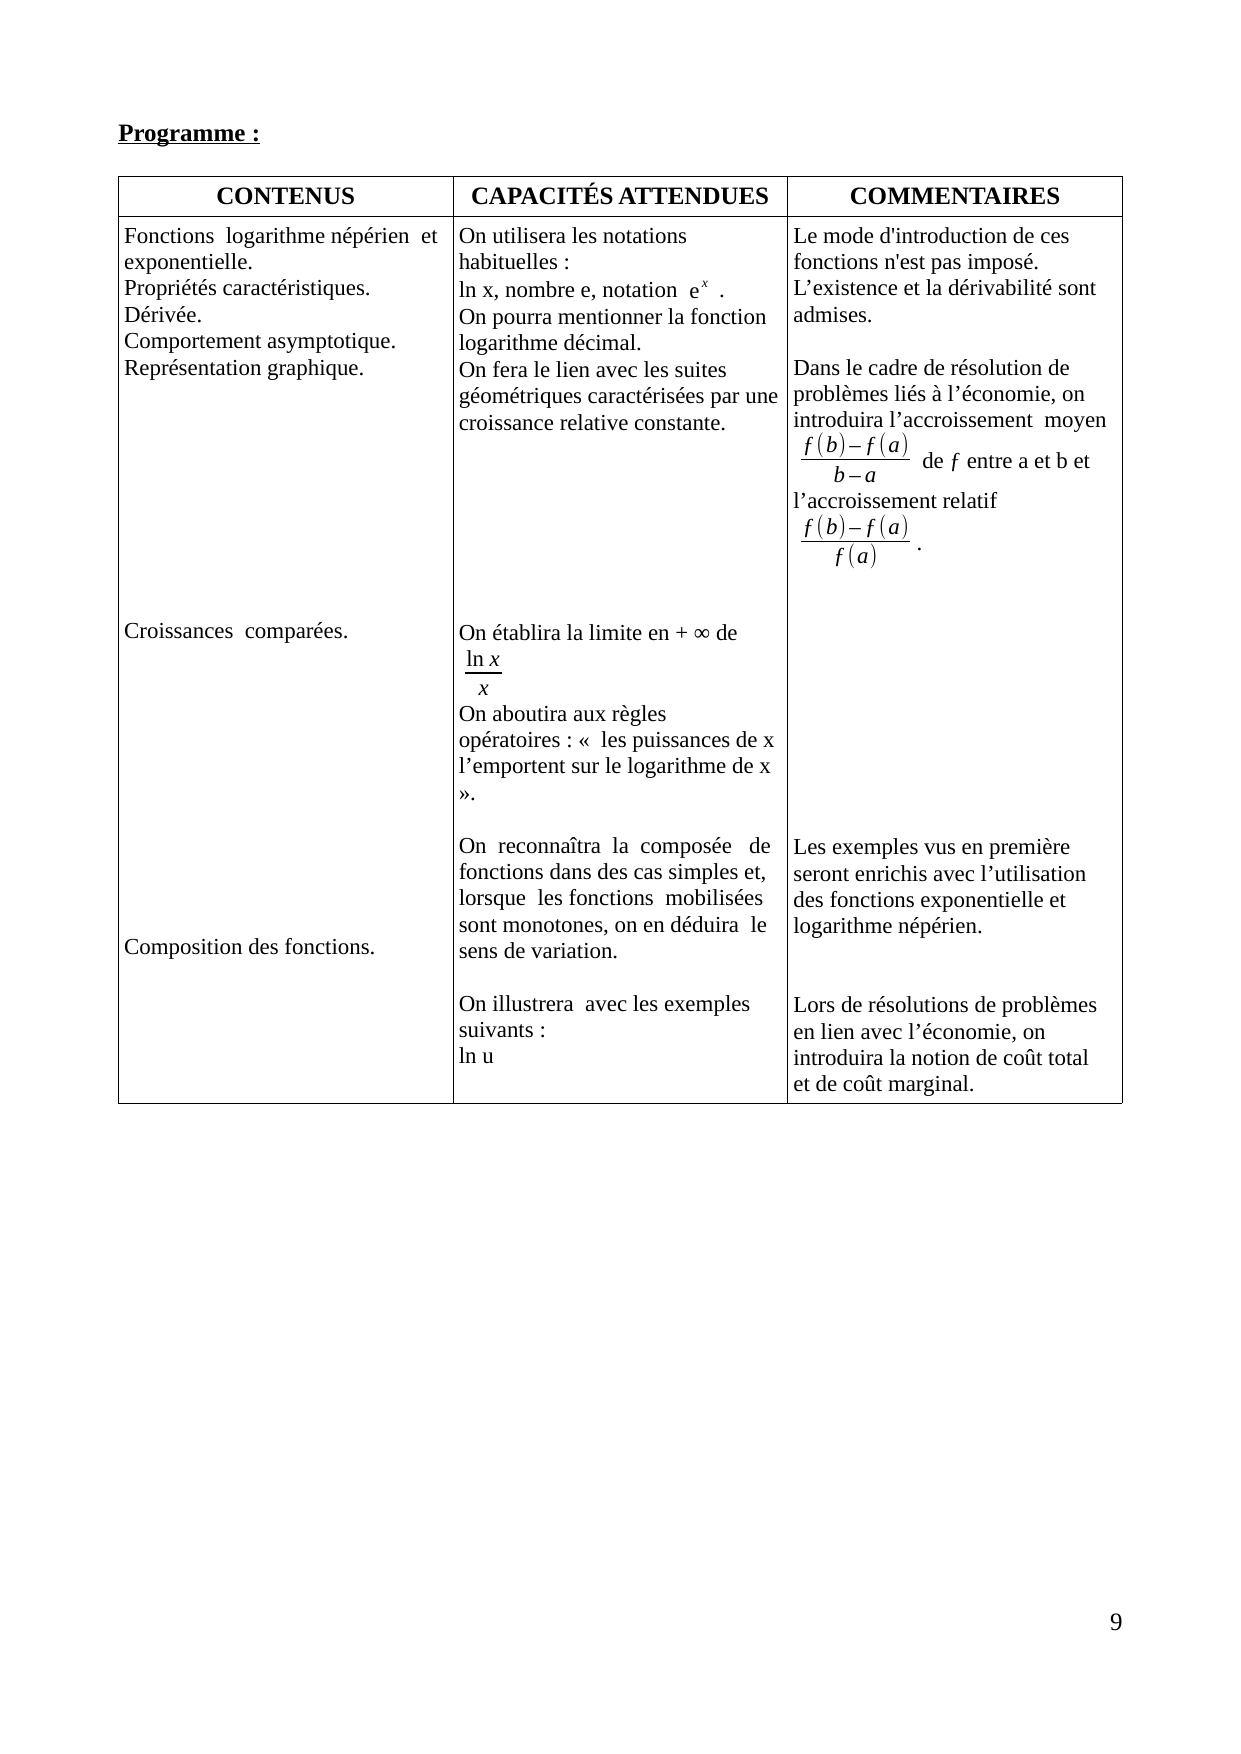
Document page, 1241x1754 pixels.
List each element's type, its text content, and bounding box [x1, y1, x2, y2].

text Programme : [118, 118, 1122, 147]
table_header COMMENTAIRES [788, 177, 1122, 216]
table_header CAPACITÉS ATTENDUES [454, 177, 787, 216]
table_cell On utilisera les notations habituelles : ln x, nombre e, notation . On pourra mentionner la fonction logarithme décimal. On fera le lien avec les suites géométriques caractérisées par une croissance relative constante. On établira la limite en + ∞ de On aboutira aux règles opératoires : « les puissances de x l’emportent sur le logarithme de x ». On reconnaîtra la composée de fonctions dans des cas simples et, lorsque les fonctions mobilisées sont monotones, on en déduira le sens de variation. On illustrera avec les exemples suivants : ln u [454, 217, 787, 1103]
table_cell Le mode d'introduction de ces fonctions n'est pas imposé. L’existence et la dérivabilité sont admises. Dans le cadre de résolution de problèmes liés à l’économie, on introduira l’accroissement moyen de ƒ entre a et b et l’accroissement relatif . Les exemples vus en première seront enrichis avec l’utilisation des fonctions exponentielle et logarithme népérien. Lors de résolutions de problèmes en lien avec l’économie, on introduira la notion de coût total et de coût marginal. [788, 217, 1122, 1103]
table_header CONTENUS [119, 177, 453, 216]
table_cell Fonctions logarithme népérien et exponentielle. Propriétés caractéristiques. Dérivée. Comportement asymptotique. Représentation graphique. Croissances comparées. Composition des fonctions. [119, 217, 453, 1103]
